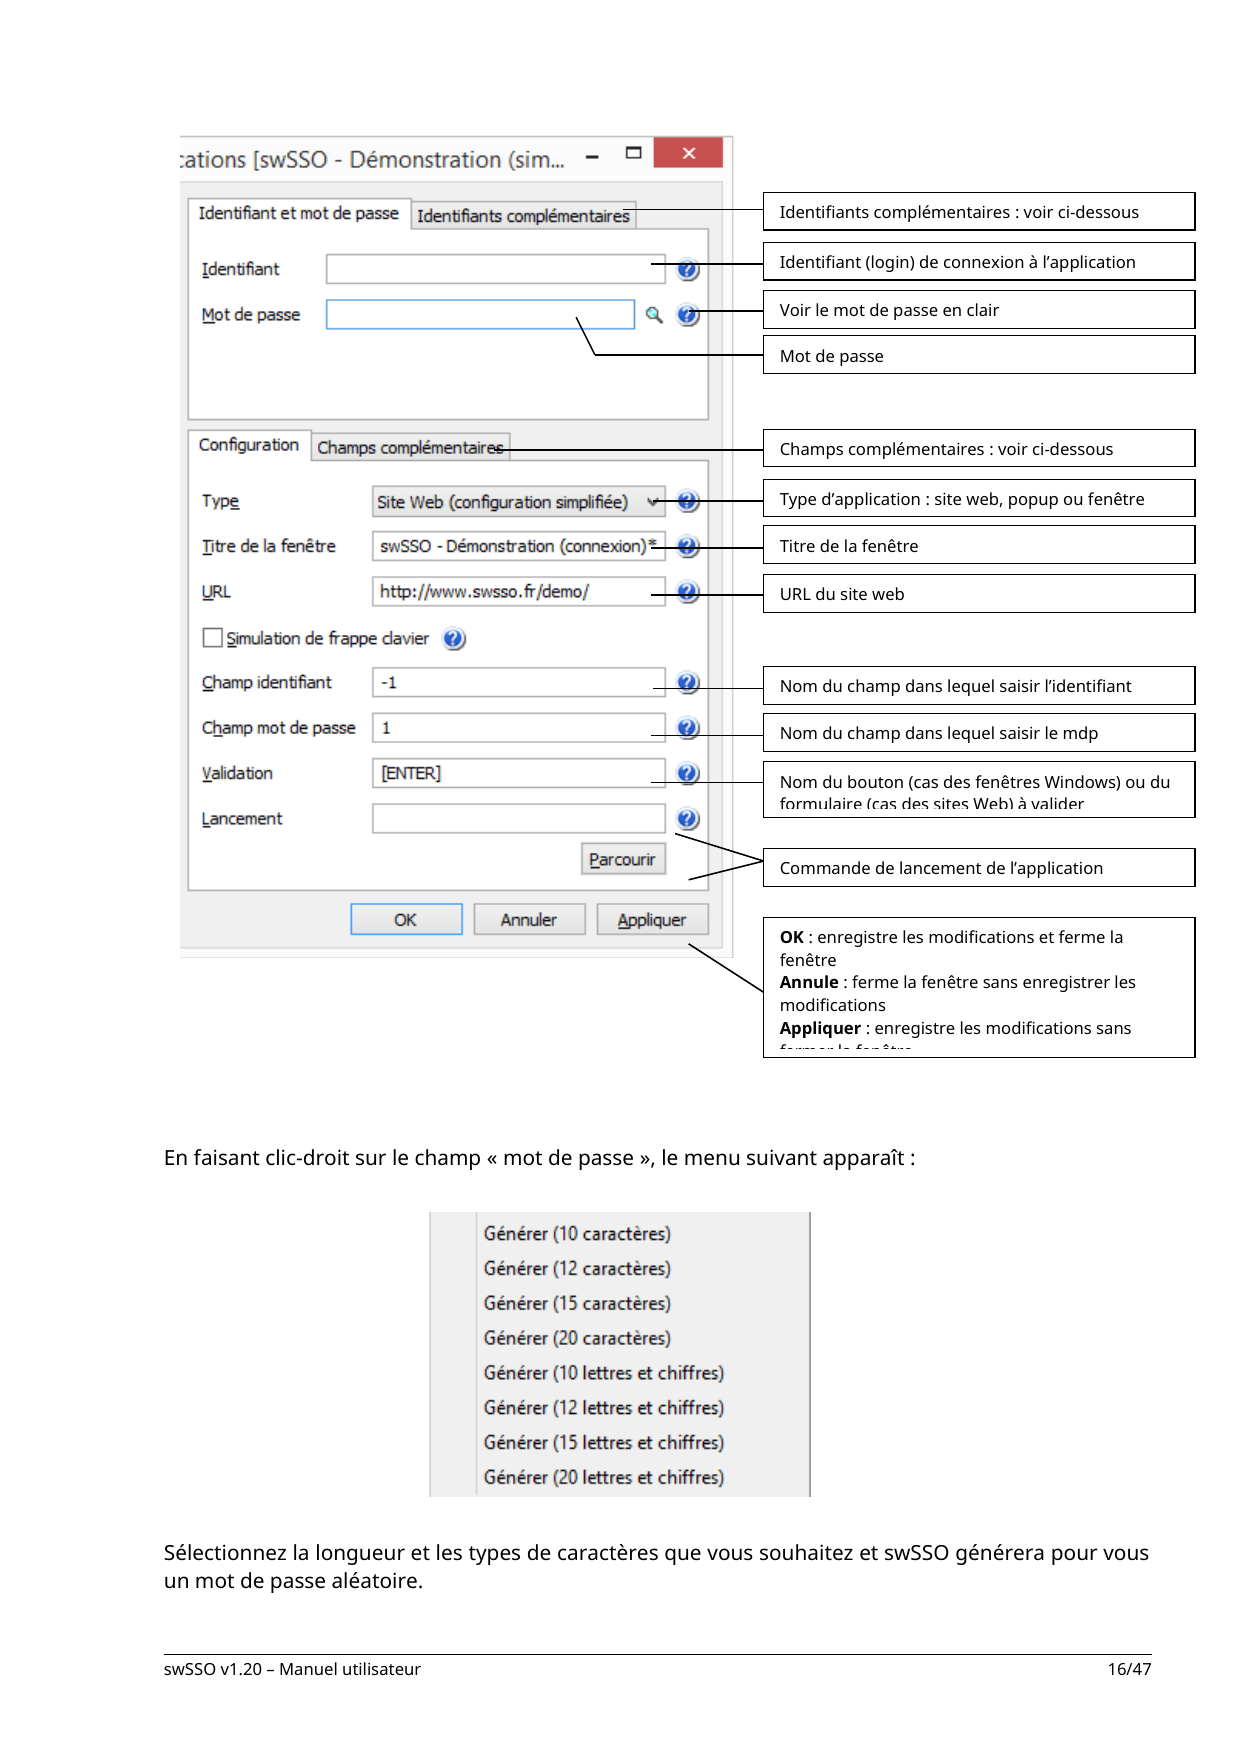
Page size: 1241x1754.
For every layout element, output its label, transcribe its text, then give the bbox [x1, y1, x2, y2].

text Mot de passe [779, 344, 1179, 365]
text Titre de la fenêtre [779, 534, 1179, 555]
text Nom du champ dans lequel saisir le mdp [779, 722, 1179, 743]
text OK : enregistre les modifications et ferme la fenêtre [779, 926, 1179, 971]
text Identifiants complémentaires : voir ci-dessous [779, 201, 1179, 221]
text En faisant clic-droit sur le champ « mot de passe », le menu suivant apparaît : [164, 1143, 1152, 1171]
text Voir le mot de passe en clair [779, 299, 1179, 320]
text Nom du champ dans lequel saisir l’identifiant [779, 675, 1179, 696]
text Commande de lancement de l’application [779, 857, 1179, 878]
text Annule : ferme la fenêtre sans enregistrer les modifications [779, 971, 1179, 1016]
text Sélectionnez la longueur et les types de caractères que vous souhaitez et swSSO générera pour vous un mot de passe aléatoire. [164, 1538, 1152, 1594]
text Appliquer : enregistre les modifications sans fermer la fenêtre [779, 1016, 1179, 1049]
text URL du site web [779, 583, 1179, 604]
text Nom du bouton (cas des fenêtres Windows) ou du formulaire (cas des sites Web) à valider [779, 770, 1179, 809]
text Champs complémentaires : voir ci-dessous [779, 437, 1179, 458]
text Type d’application : site web, popup ou fenêtre [779, 487, 1179, 508]
text Identifiant (login) de connexion à l’application [779, 251, 1179, 271]
